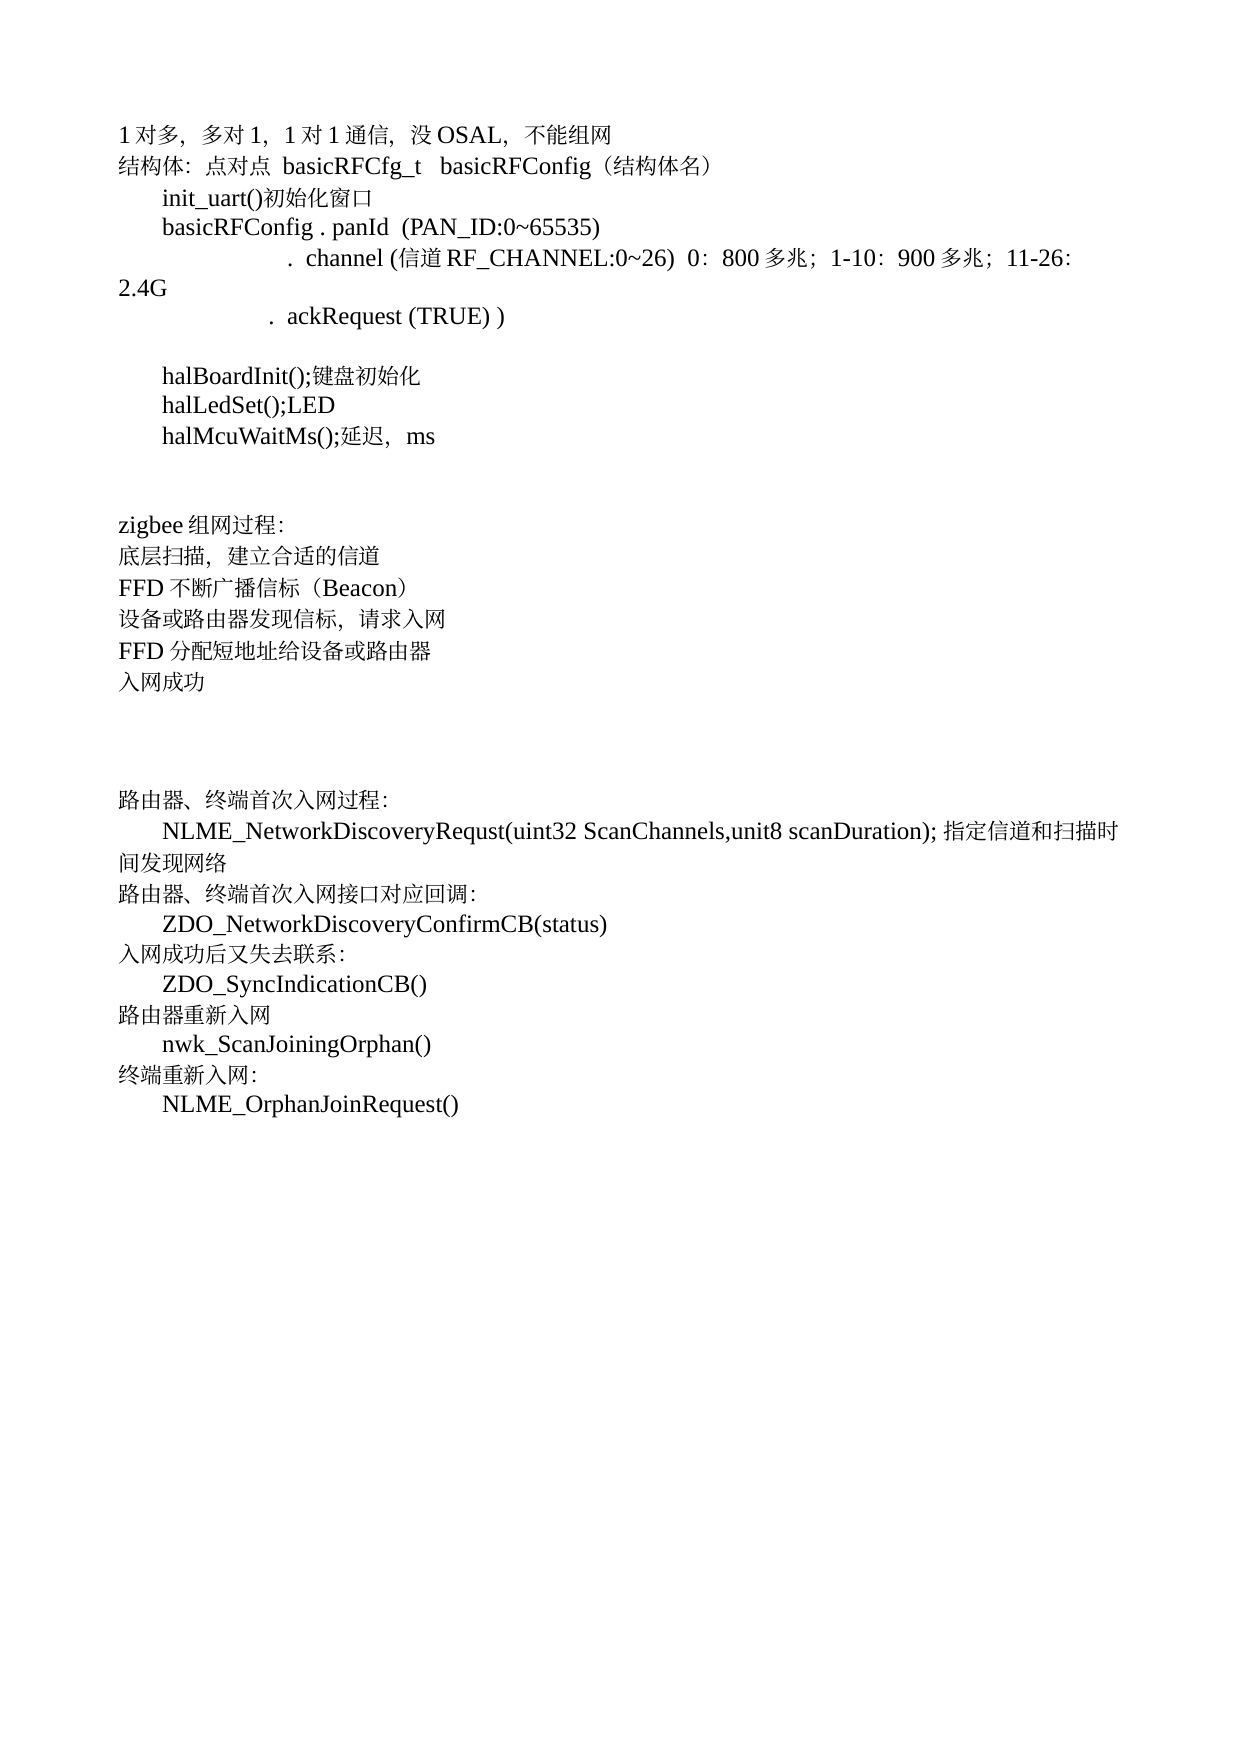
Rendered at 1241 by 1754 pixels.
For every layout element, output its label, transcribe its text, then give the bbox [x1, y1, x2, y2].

text 底层扫描，建立合适的信道 [118, 539, 1122, 571]
text basicRFConfig . panId (PAN_ID:0~65535) [118, 212, 1122, 241]
text zigbee组网过程： [118, 508, 1122, 539]
text 路由器重新入网 [118, 998, 1122, 1029]
text 1对多，多对1，1对1通信，没OSAL，不能组网 [118, 118, 1122, 149]
text ZDO_SyncIndicationCB() [118, 969, 1122, 998]
text 结构体：点对点 basicRFCfg_t basicRFConfig（结构体名） [118, 149, 1122, 181]
text . channel (信道RF_CHANNEL:0~26) 0：800多兆；1-10：900多兆；11-26：2.4G [118, 241, 1122, 301]
text 终端重新入网： [118, 1058, 1122, 1089]
text init_uart()初始化窗口 [118, 181, 1122, 212]
text nwk_ScanJoiningOrphan() [118, 1029, 1122, 1058]
text FFD分配短地址给设备或路由器 [118, 634, 1122, 665]
text halLedSet();LED [118, 390, 1122, 419]
text NLME_NetworkDiscoveryRequst(uint32 ScanChannels,unit8 scanDuration); 指定信道和扫描时间发现网络 [118, 814, 1122, 877]
text 入网成功 [118, 665, 1122, 697]
text 设备或路由器发现信标，请求入网 [118, 602, 1122, 634]
text halMcuWaitMs();延迟，ms [118, 419, 1122, 451]
text 入网成功后又失去联系： [118, 938, 1122, 969]
text . ackRequest (TRUE) ) [118, 301, 1122, 330]
text halBoardInit();键盘初始化 [118, 359, 1122, 390]
text FFD不断广播信标（Beacon） [118, 571, 1122, 602]
text 路由器、终端首次入网接口对应回调： [118, 877, 1122, 909]
text NLME_OrphanJoinRequest() [118, 1089, 1122, 1118]
text ZDO_NetworkDiscoveryConfirmCB(status) [118, 909, 1122, 938]
text 路由器、终端首次入网过程： [118, 783, 1122, 814]
